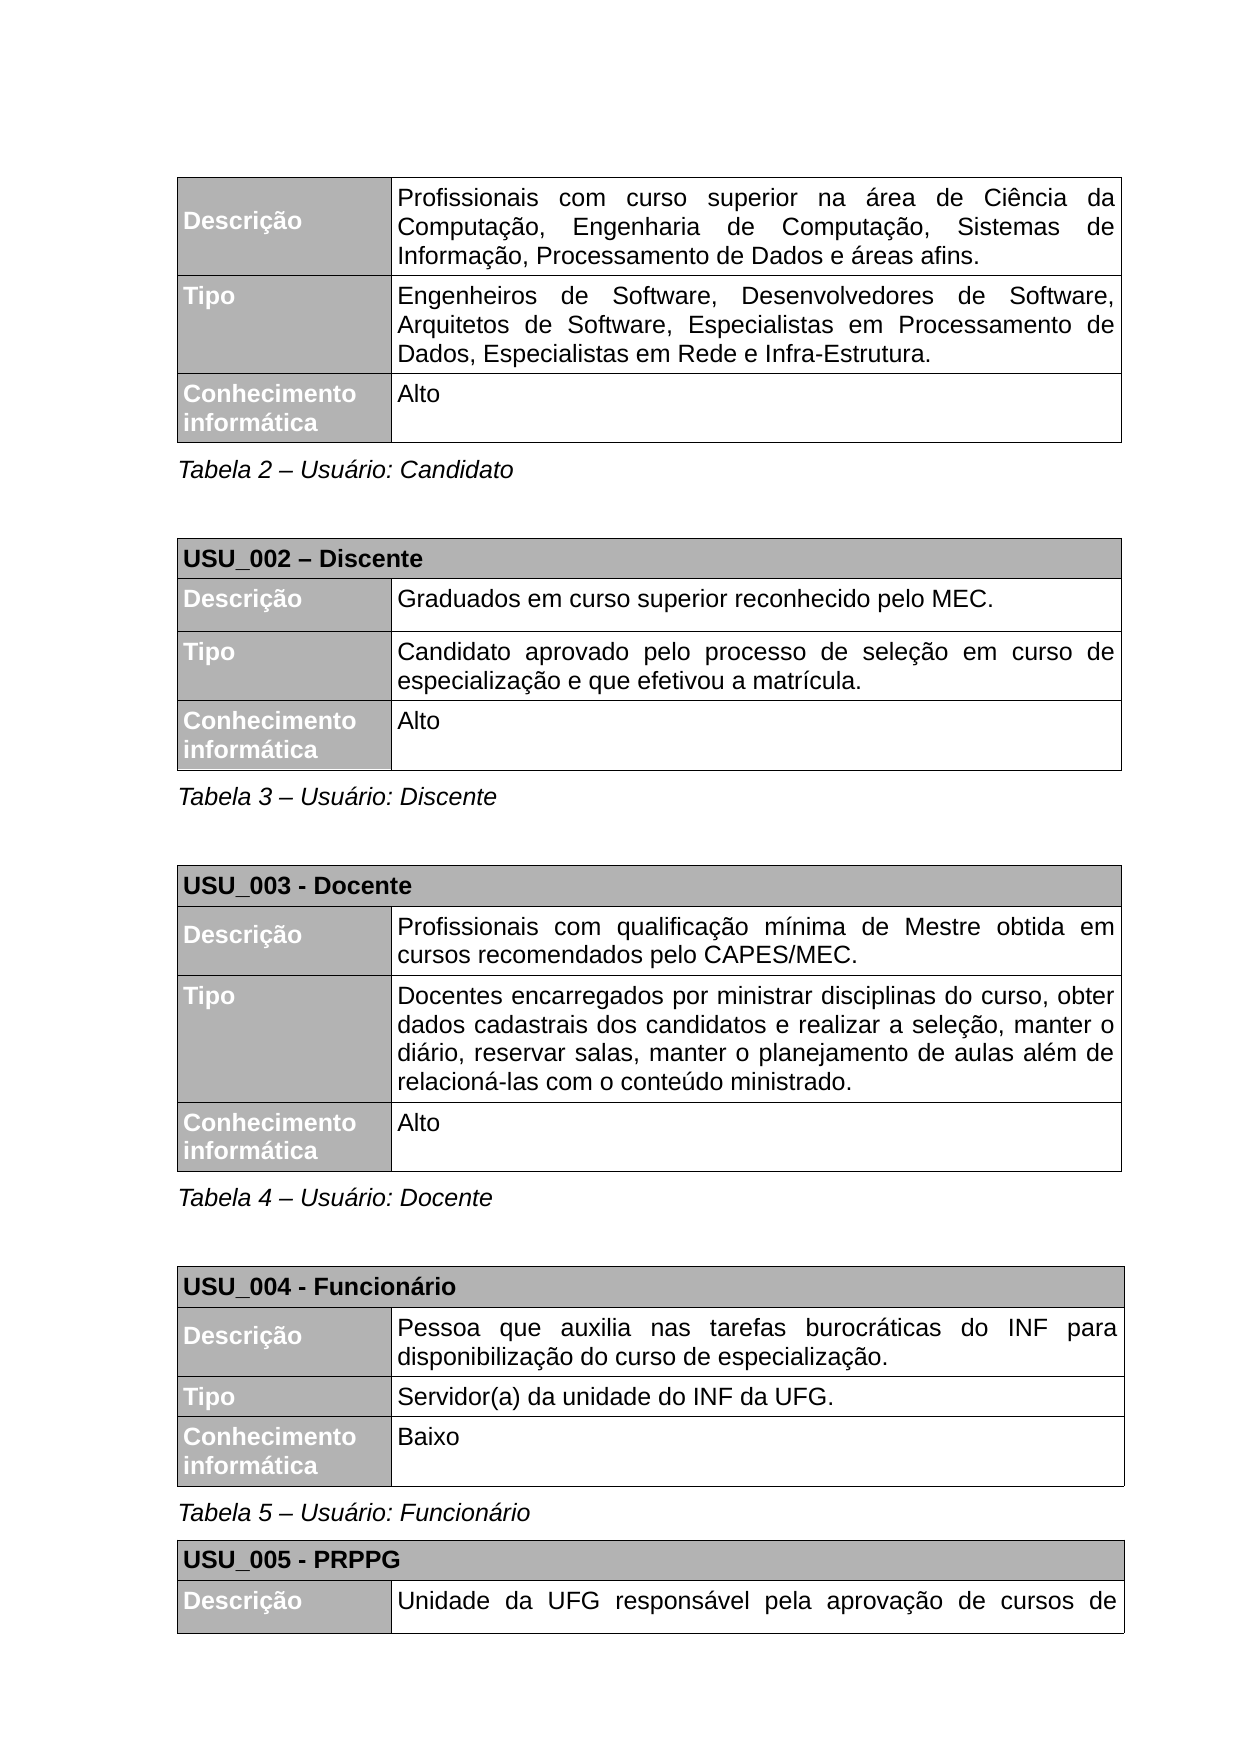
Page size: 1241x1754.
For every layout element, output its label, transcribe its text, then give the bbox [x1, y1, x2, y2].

table_header USU_002 – Discente [178, 539, 1121, 578]
table_cell Descrição [178, 1308, 391, 1376]
text Tabela 3 – Usuário: Discente [177, 782, 1122, 811]
table_cell Descrição [178, 579, 391, 631]
table_header USU_004 - Funcionário [178, 1267, 1124, 1307]
text Tabela 2 – Usuário: Candidato [177, 455, 1122, 484]
table_cell Descrição [178, 907, 391, 975]
table_header USU_003 - Docente [178, 866, 1121, 906]
table_cell Alto [392, 701, 1121, 769]
table_cell Descrição [178, 178, 391, 275]
table_cell Baixo [392, 1417, 1124, 1486]
table_cell Alto [392, 1103, 1121, 1171]
table_cell Conhecimento informática [178, 1103, 391, 1171]
table_cell Alto [392, 374, 1121, 442]
table_cell Servidor(a) da unidade do INF da UFG. [392, 1377, 1124, 1416]
table_cell Conhecimento informática [178, 1417, 391, 1486]
table_cell Candidato aprovado pelo processo de seleção em curso de especialização e que efetivou a matrícula. [392, 632, 1121, 700]
table_cell Graduados em curso superior reconhecido pelo MEC. [392, 579, 1121, 631]
table_cell Tipo [178, 276, 391, 373]
table_header USU_005 - PRPPG [178, 1541, 1124, 1580]
table_cell Conhecimento informática [178, 374, 391, 442]
table_cell Tipo [178, 1377, 391, 1416]
table_cell Engenheiros de Software, Desenvolvedores de Software, Arquitetos de Software, Especialistas em Processamento de Dados, Especialistas em Rede e Infra-Estrutura. [392, 276, 1121, 373]
table_cell Tipo [178, 976, 391, 1102]
table_cell Pessoa que auxilia nas tarefas burocráticas do INF para disponibilização do curso de especialização. [392, 1308, 1124, 1376]
table_cell Tipo [178, 632, 391, 700]
text Tabela 5 – Usuário: Funcionário [177, 1498, 1122, 1527]
table_cell Profissionais com qualificação mínima de Mestre obtida em cursos recomendados pelo CAPES/MEC. [392, 907, 1121, 975]
table_cell Docentes encarregados por ministrar disciplinas do curso, obter dados cadastrais dos candidatos e realizar a seleção, manter o diário, reservar salas, manter o planejamento de aulas além de relacioná-las com o conteúdo ministrado. [392, 976, 1121, 1102]
text Tabela 4 – Usuário: Docente [177, 1183, 1122, 1212]
table_cell Conhecimento informática [178, 701, 391, 769]
table_cell Descrição [178, 1581, 391, 1633]
table_cell Profissionais com curso superior na área de Ciência da Computação, Engenharia de Computação, Sistemas de Informação, Processamento de Dados e áreas afins. [392, 178, 1121, 275]
table_cell Unidade da UFG responsável pela aprovação de cursos de [392, 1581, 1124, 1633]
